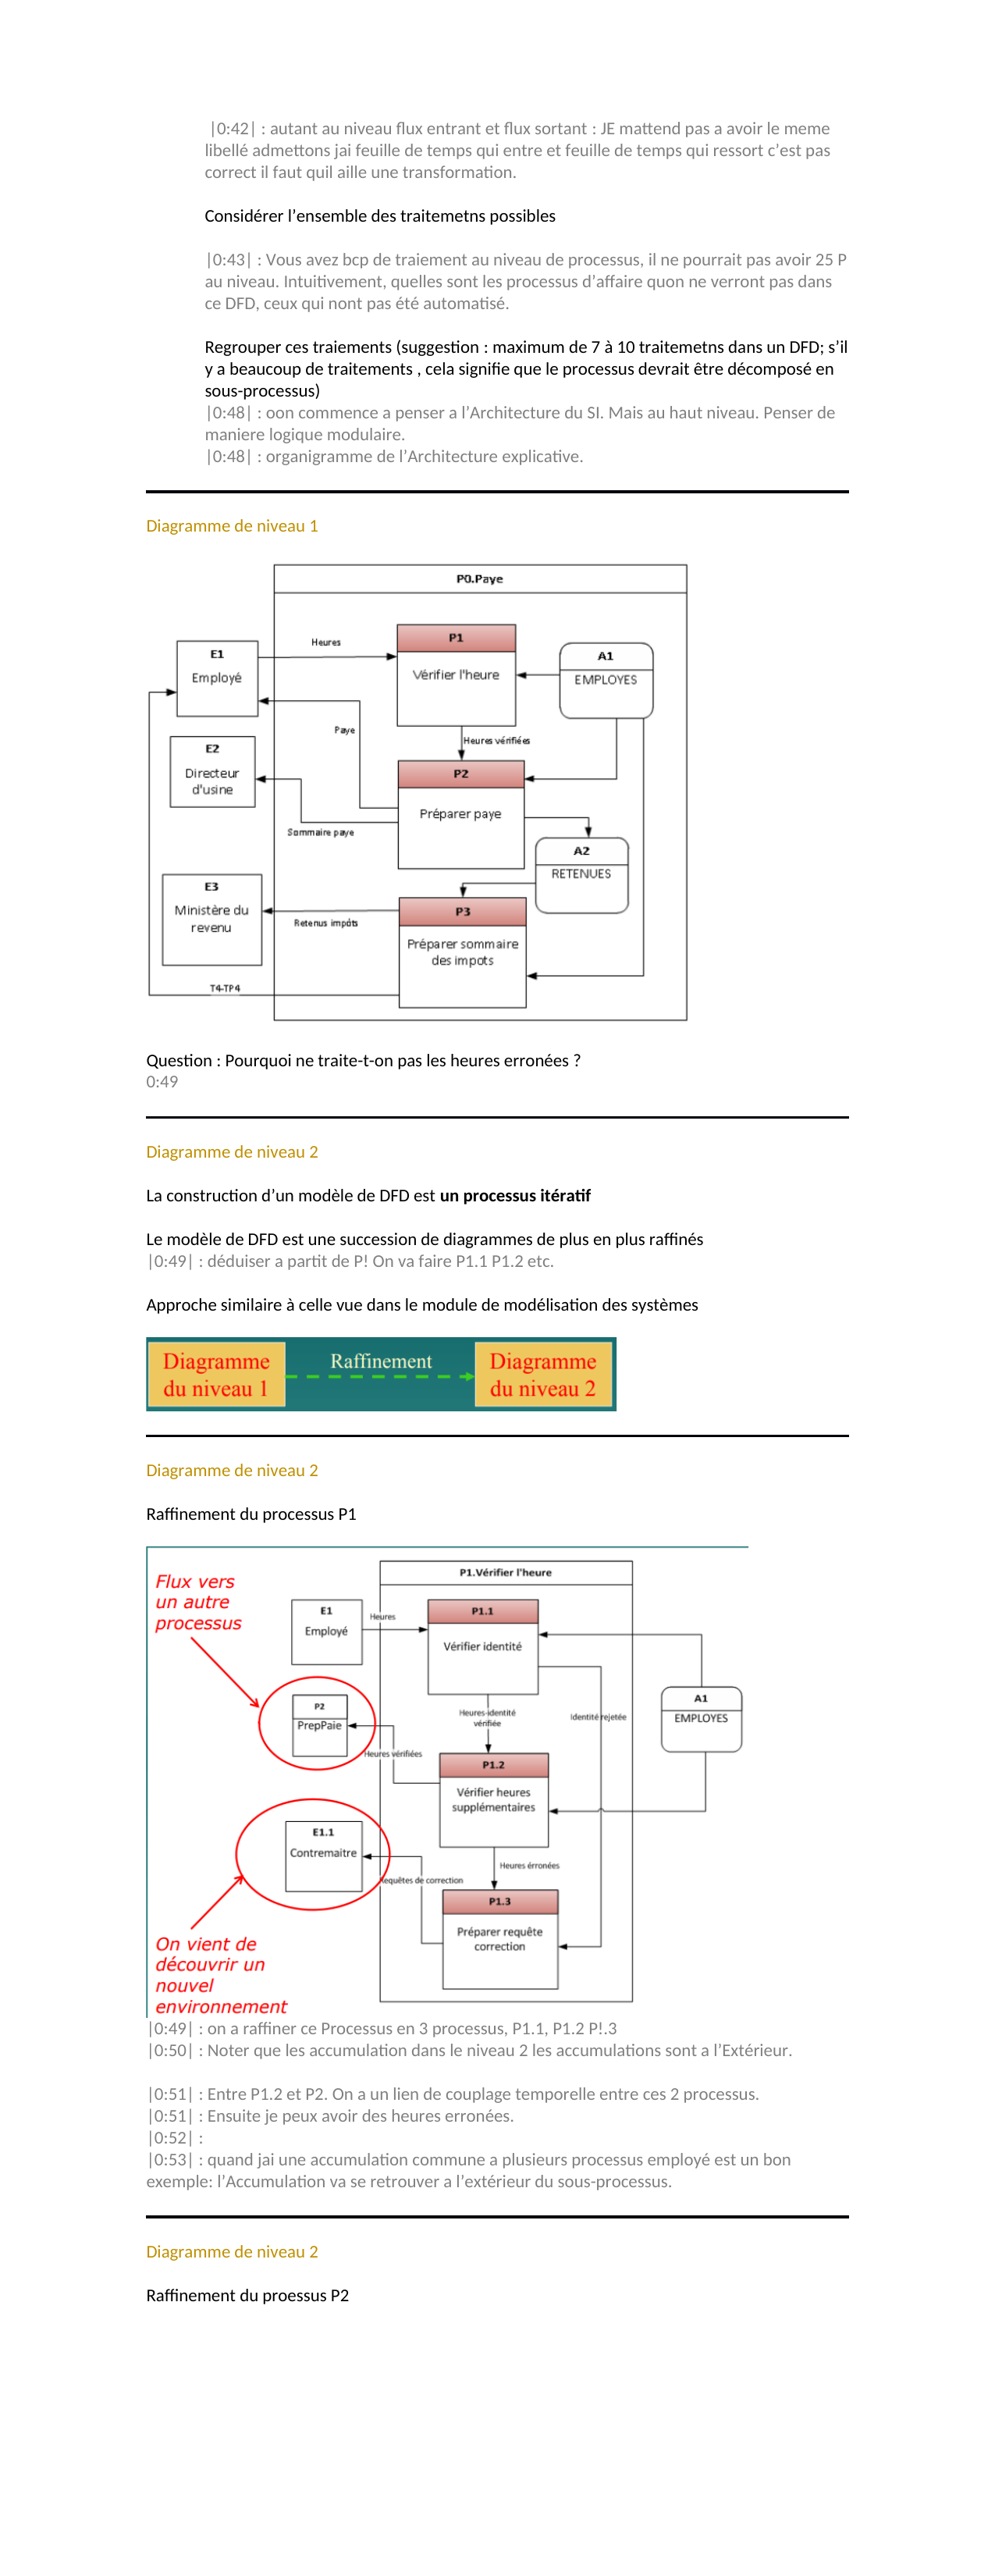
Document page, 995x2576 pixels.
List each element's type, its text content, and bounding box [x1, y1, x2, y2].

text Diagramme de niveau 2 [146, 2240, 849, 2262]
text Raffinement du proessus P2 [146, 2284, 849, 2306]
text Diagramme de niveau 2 [146, 1459, 849, 1481]
text |0:49| : on a raffiner ce Processus en 3 processus, P1.1, P1.2 P!.3 [146, 2017, 849, 2039]
text |0:50| : Noter que les accumulation dans le niveau 2 les accumulations sont a l’Extérieur. [146, 2039, 849, 2061]
text |0:52| : [146, 2126, 849, 2148]
text |0:51| : Entre P1.2 et P2. On a un lien de couplage temporelle entre ces 2 processus. [146, 2083, 849, 2105]
text Diagramme de niveau 1 [146, 514, 849, 537]
text |0:51| : Ensuite je peux avoir des heures erronées. [146, 2105, 849, 2126]
text |0:42| : autant au niveau flux entrant et flux sortant : JE mattend pas a avoir le meme libellé admettons jai feuille de temps qui entre et feuille de temps qui ressort c’est pas correct il faut quil aille une transformation. [204, 117, 849, 183]
picture [146, 558, 692, 1027]
text |0:53| : quand jai une accumulation commune a plusieurs processus employé est un bon exemple: l’Accumulation va se retrouver a l’extérieur du sous-processus. [146, 2148, 849, 2192]
text Le modèle de DFD est une succession de diagrammes de plus en plus raffinés [146, 1228, 849, 1250]
text Regrouper ces traiements (suggestion : maximum de 7 à 10 traitemetns dans un DFD; s’il y a beaucoup de traitements , cela signifie que le processus devrait être décomposé en sous-processus) [204, 336, 849, 401]
picture [146, 1546, 749, 2018]
text 0:49 [146, 1071, 849, 1093]
picture [146, 1337, 617, 1411]
text |0:43| : Vous avez bcp de traiement au niveau de processus, il ne pourrait pas avoir 25 P au niveau. Intuitivement, quelles sont les processus d’affaire quon ne verront pas dans ce DFD, ceux qui nont pas été automatisé. [204, 248, 849, 314]
text Question : Pourquoi ne traite-t-on pas les heures erronées ? [146, 1049, 849, 1071]
text Approche similaire à celle vue dans le module de modélisation des systèmes [146, 1293, 849, 1315]
text Diagramme de niveau 2 [146, 1140, 849, 1162]
text La construction d’un modèle de DFD est un processus itératif [146, 1184, 849, 1206]
text Raffinement du processus P1 [146, 1503, 849, 1525]
text |0:48| : organigramme de l’Architecture explicative. [204, 445, 849, 467]
text Considérer l’ensemble des traitemetns possibles [204, 205, 849, 226]
text |0:48| : oon commence a penser a l’Architecture du SI. Mais au haut niveau. Penser de maniere logique modulaire. [204, 401, 849, 445]
text |0:49| : déduiser a partit de P! On va faire P1.1 P1.2 etc. [146, 1250, 849, 1272]
